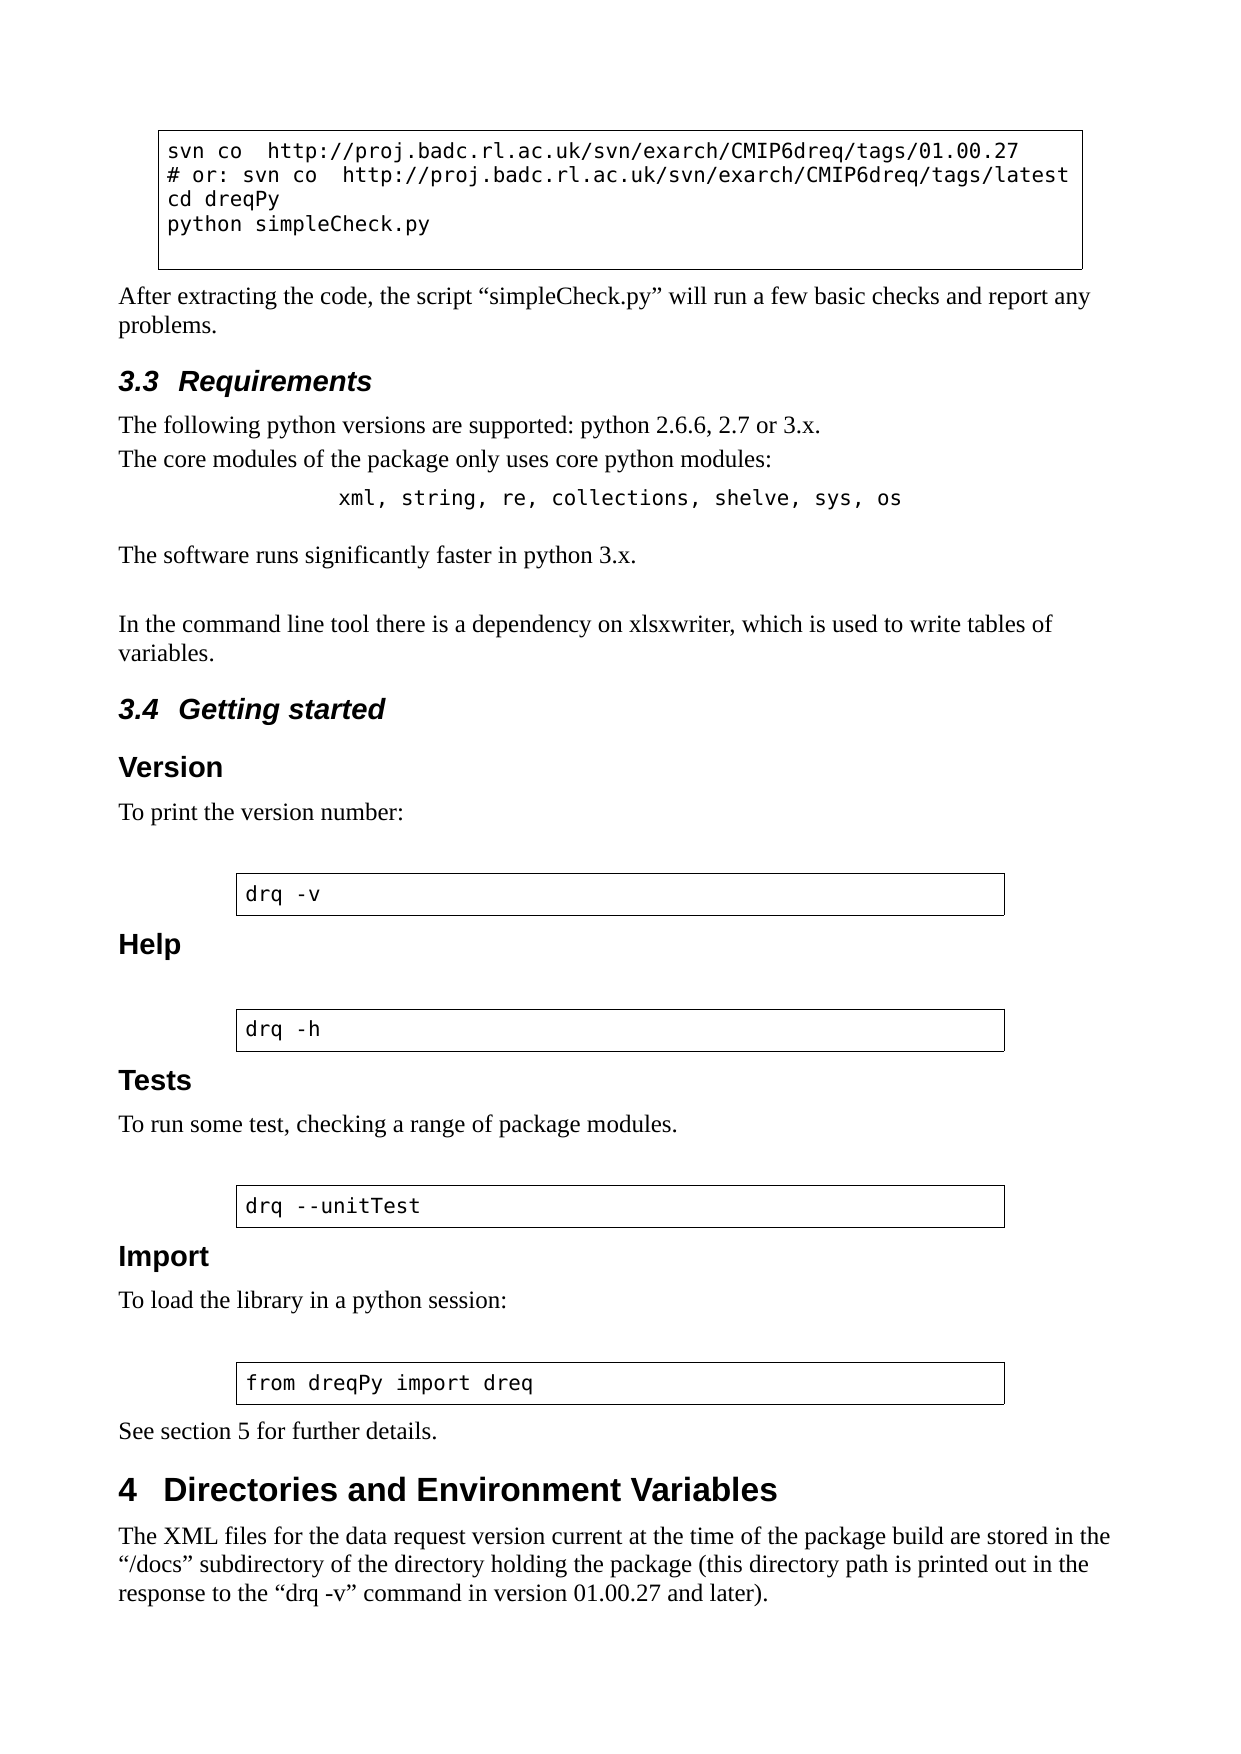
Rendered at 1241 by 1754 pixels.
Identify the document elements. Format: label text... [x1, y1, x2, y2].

text drq --unitTest [245, 1194, 995, 1218]
subtitle Requirements [118, 364, 1122, 397]
text cd dreqPy [167, 187, 1073, 212]
subtitle Version [118, 751, 1122, 784]
text In the command line tool there is a dependency on xlsxwriter, which is used to write tables of variables. [118, 609, 1122, 667]
text # or: svn co http://proj.badc.rl.ac.uk/svn/exarch/CMIP6dreq/tags/latest [167, 163, 1073, 187]
text The software runs significantly faster in python 3.x. [118, 540, 1122, 569]
text python simpleCheck.py [167, 212, 1073, 236]
subtitle Getting started [118, 692, 1122, 726]
subtitle Import [118, 1162, 1122, 1273]
subtitle Tests [118, 986, 1122, 1096]
text drq -h [245, 1017, 995, 1042]
text To run some test, checking a range of package modules. [118, 1109, 1122, 1137]
text from dreqPy import dreq [245, 1371, 995, 1395]
subtitle Help [118, 850, 1122, 961]
text svn co http://proj.badc.rl.ac.uk/svn/exarch/CMIP6dreq/tags/01.00.27 [167, 139, 1073, 163]
text To print the version number: [118, 797, 1122, 825]
text The following python versions are supported: python 2.6.6, 2.7 or 3.x. [118, 410, 1122, 438]
text xml, string, re, collections, shelve, sys, os [118, 486, 1122, 510]
text To load the library in a python session: [118, 1285, 1122, 1314]
subtitle Directories and Environment Variables [118, 1470, 1122, 1508]
text After extracting the code, the script “simpleCheck.py” will run a few basic checks and report any problems. [118, 118, 1122, 339]
text The XML files for the data request version current at the time of the package build are stored in the “/docs” subdirectory of the directory holding the package (this directory path is printed out in the response to the “drq -v” command in version 01.00.27 and later). [118, 1521, 1122, 1607]
text drq -v [245, 882, 995, 906]
text See section 5 for further details. [118, 1327, 1122, 1445]
text The core modules of the package only uses core python modules: [118, 444, 1122, 473]
